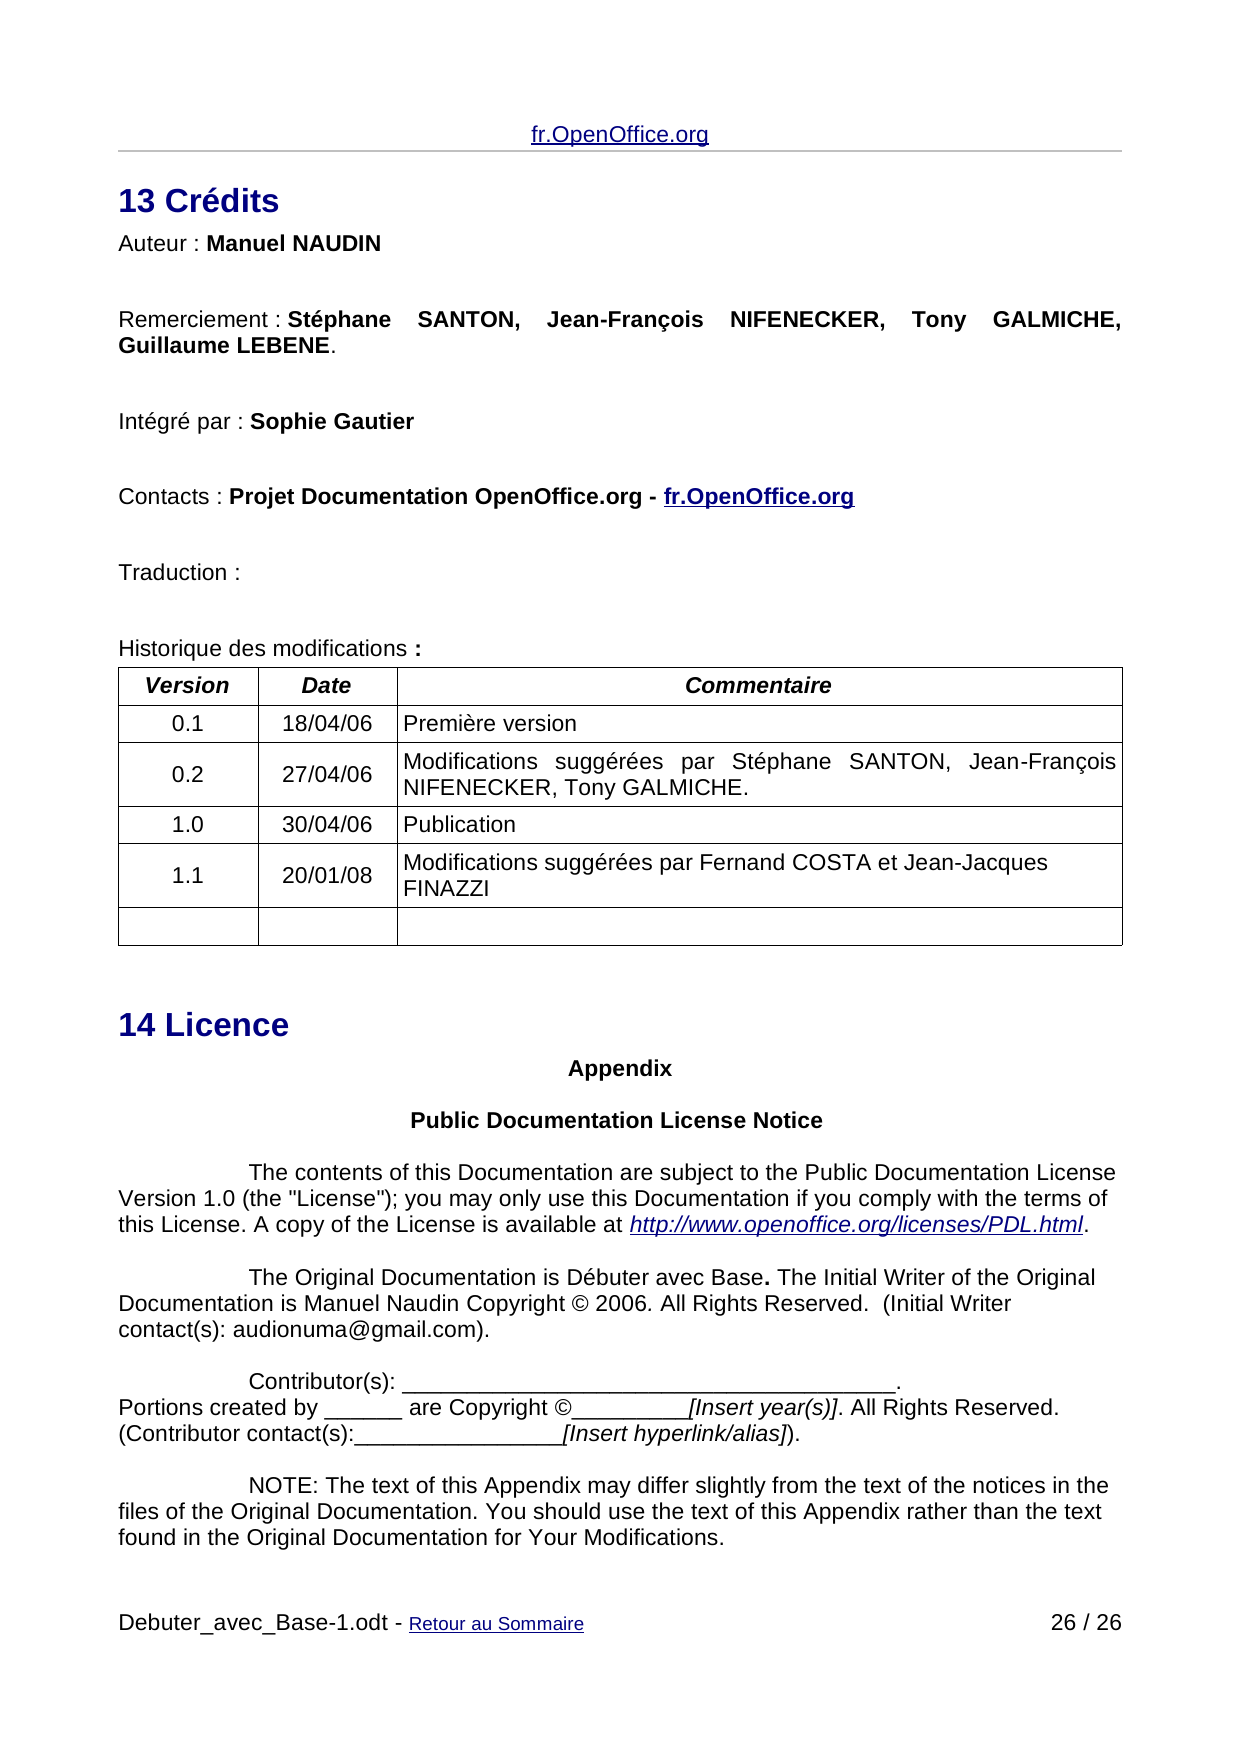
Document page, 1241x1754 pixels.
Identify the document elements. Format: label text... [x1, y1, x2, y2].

table_cell 0.1 [119, 706, 258, 742]
table_cell 1.1 [119, 844, 258, 907]
table_cell [119, 908, 258, 945]
text Contacts : Projet Documentation OpenOffice.org - fr.OpenOffice.org [118, 484, 1122, 510]
text Public Documentation License Notice [118, 1108, 1122, 1134]
subtitle Licence [118, 1006, 1122, 1044]
text Portions created by ______ are Copyright ©_________[Insert year(s)]. All Rights Reserved. (Contributor contact(s):________________[Insert hyperlink/alias]). [118, 1394, 1122, 1446]
table_cell [398, 908, 1122, 945]
table_cell Publication [398, 807, 1122, 843]
text The Original Documentation is Débuter avec Base. The Initial Writer of the Original Documentation is Manuel Naudin Copyright © 2006. All Rights Reserved. (Initial Writer contact(s): audionuma@gmail.com). [118, 1264, 1122, 1342]
table_cell Modifications suggérées par Fernand COSTA et Jean-Jacques FINAZZI [398, 844, 1122, 907]
text Contributor(s): ______________________________________. [118, 1368, 1122, 1394]
table_header Commentaire [398, 668, 1122, 705]
table_cell 30/04/06 [259, 807, 397, 843]
table_cell 1.0 [119, 807, 258, 843]
table_cell 20/01/08 [259, 844, 397, 907]
text Appendix [118, 1056, 1122, 1082]
text Historique des modifications : [118, 635, 1122, 661]
table_cell 27/04/06 [259, 743, 397, 806]
table_cell Première version [398, 706, 1122, 742]
table_cell Modifications suggérées par Stéphane SANTON, Jean‑François NIFENECKER, Tony GALMICHE. [398, 743, 1122, 806]
table_header Version [119, 668, 258, 705]
subtitle Crédits [118, 182, 1122, 219]
text The contents of this Documentation are subject to the Public Documentation License Version 1.0 (the "License"); you may only use this Documentation if you comply with the terms of this License. A copy of the License is available at http://www.openoffice.org/licenses/PDL.html. [118, 1160, 1122, 1238]
text Intégré par : Sophie Gautier [118, 408, 1122, 434]
text Auteur : Manuel NAUDIN [118, 231, 1122, 257]
text NOTE: The text of this Appendix may differ slightly from the text of the notices in the files of the Original Documentation. You should use the text of this Appendix rather than the text found in the Original Documentation for Your Modifications. [118, 1472, 1122, 1550]
table_cell [259, 908, 397, 945]
text Remerciement : Stéphane SANTON, Jean‑François NIFENECKER, Tony GALMICHE, Guillaume LEBENE. [118, 306, 1122, 358]
table_cell 0.2 [119, 743, 258, 806]
table_cell 18/04/06 [259, 706, 397, 742]
table_header Date [259, 668, 397, 705]
text Traduction : [118, 559, 1122, 585]
